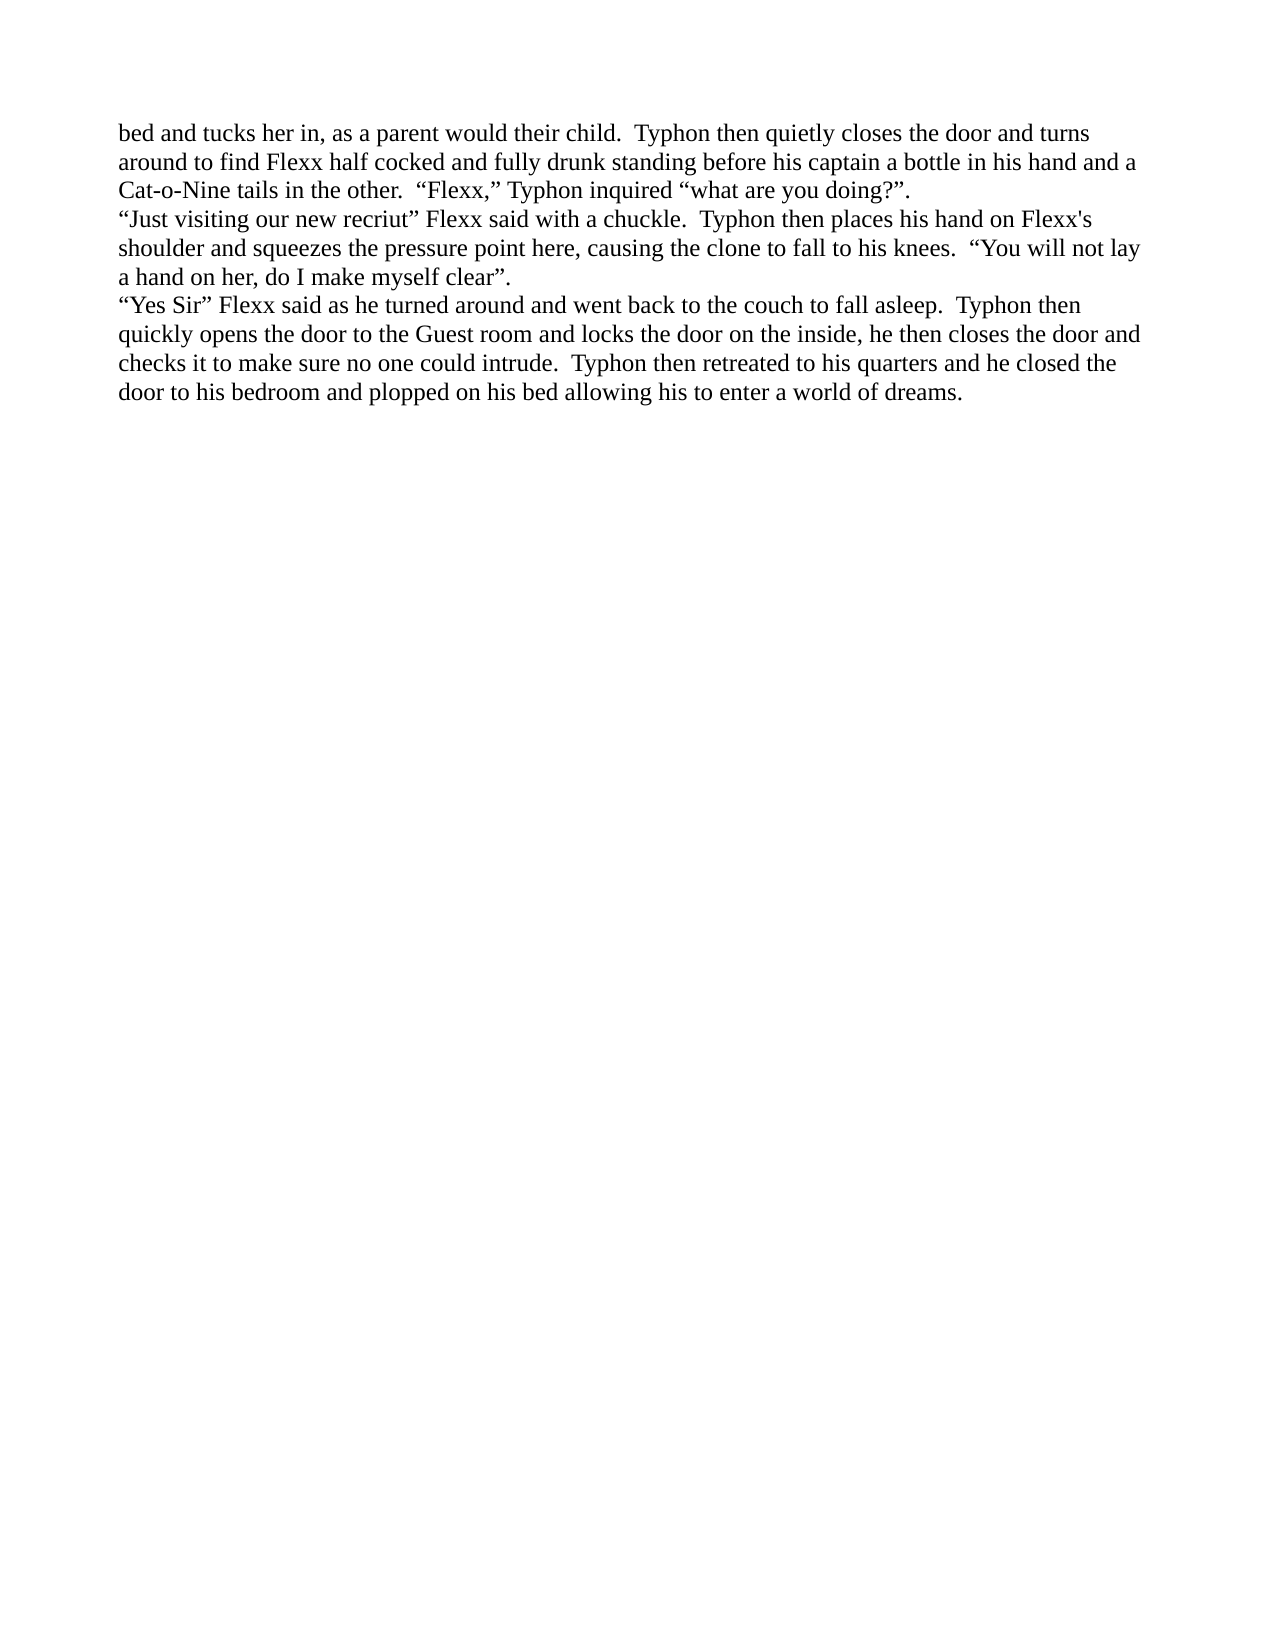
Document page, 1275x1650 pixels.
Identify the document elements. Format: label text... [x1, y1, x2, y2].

text bed and tucks her in, as a parent would their child. Typhon then quietly closes the door and turns around to find Flexx half cocked and fully drunk standing before his captain a bottle in his hand and a Cat-o-Nine tails in the other. “Flexx,” Typhon inquired “what are you doing?”. [118, 118, 1157, 204]
text “Just visiting our new recriut” Flexx said with a chuckle. Typhon then places his hand on Flexx's shoulder and squeezes the pressure point here, causing the clone to fall to his knees. “You will not lay a hand on her, do I make myself clear”. [118, 204, 1157, 291]
text “Yes Sir” Flexx said as he turned around and went back to the couch to fall asleep. Typhon then quickly opens the door to the Guest room and locks the door on the inside, he then closes the door and checks it to make sure no one could intrude. Typhon then retreated to his quarters and he closed the door to his bedroom and plopped on his bed allowing his to enter a world of dreams. [118, 291, 1157, 406]
